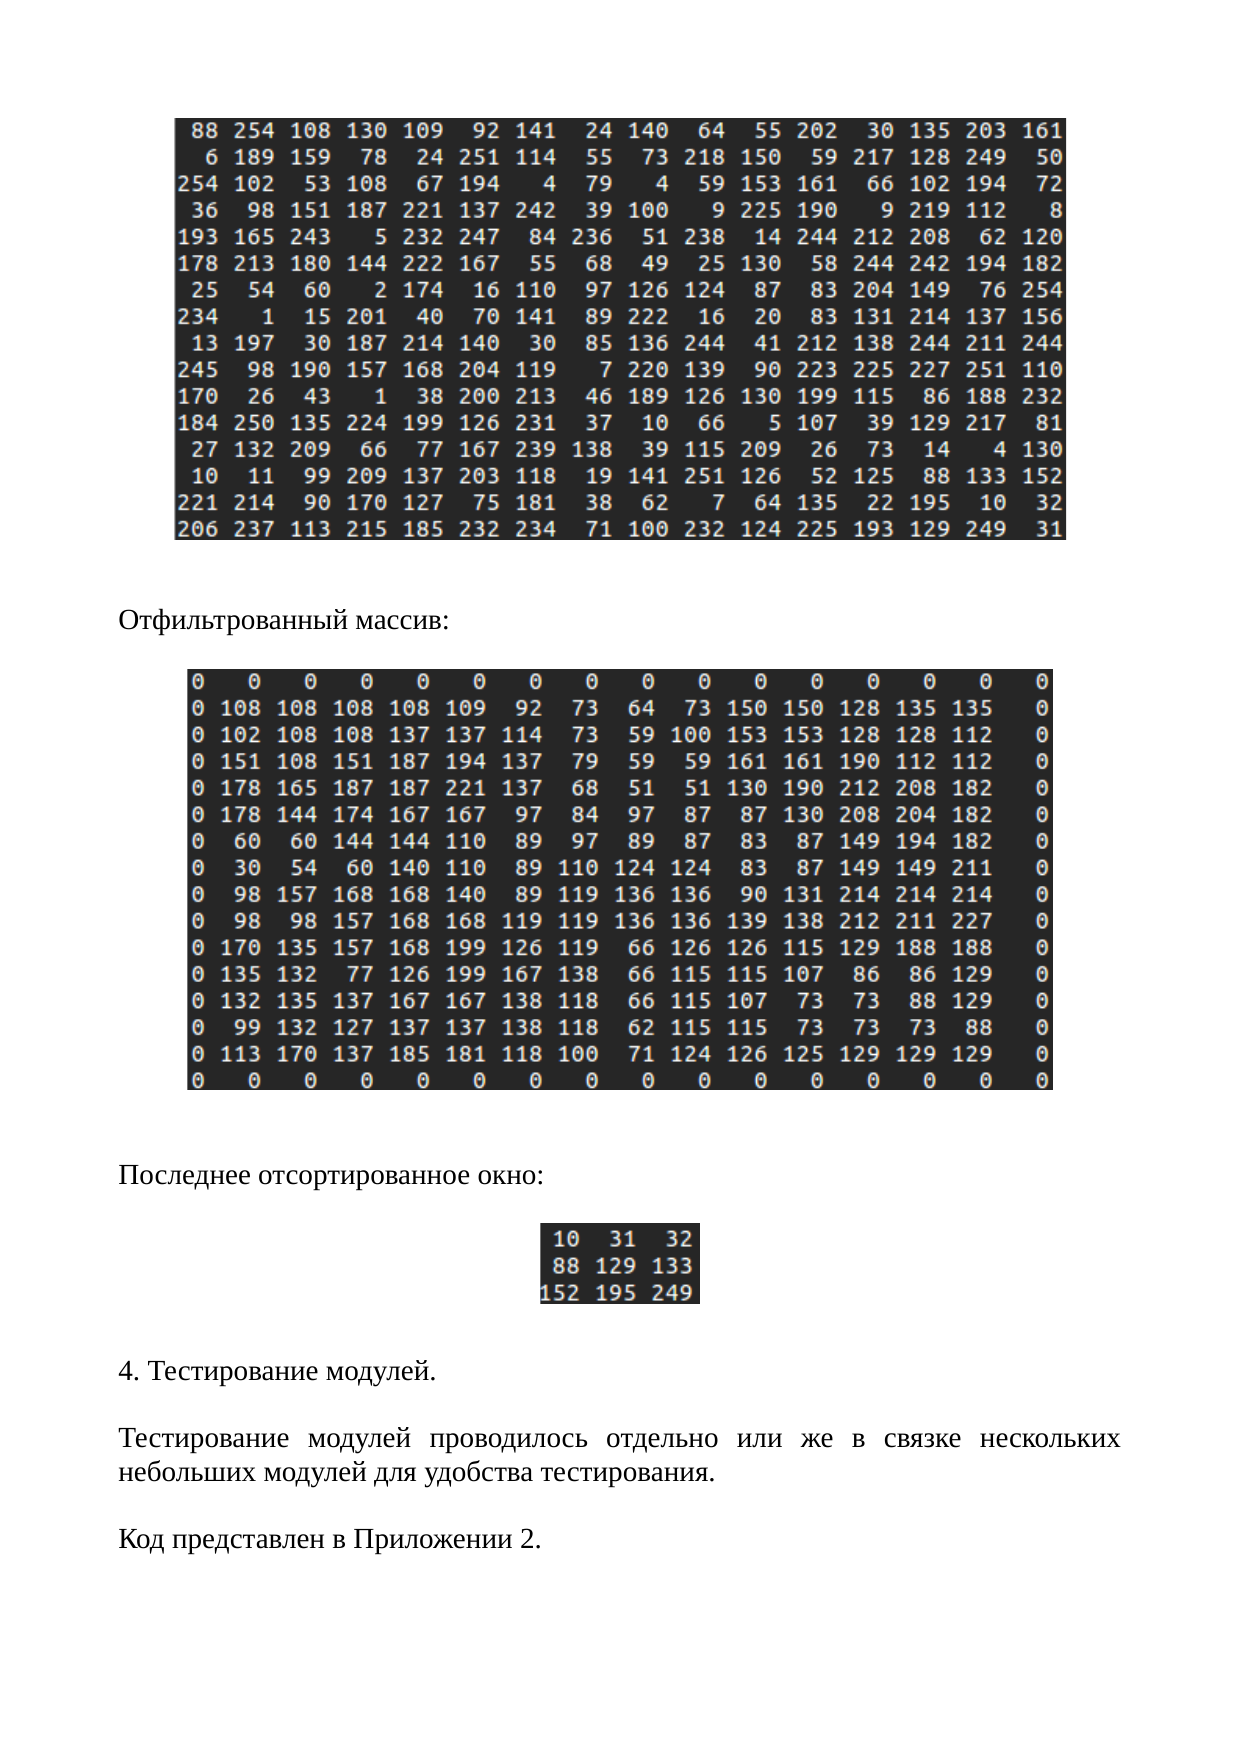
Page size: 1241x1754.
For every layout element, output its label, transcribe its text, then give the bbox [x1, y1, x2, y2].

text Последнее отсортированное окно: [118, 1157, 1122, 1190]
picture [540, 1223, 700, 1304]
picture [187, 669, 1053, 1090]
text Код представлен в Приложении 2. [118, 1521, 1122, 1555]
picture [174, 118, 1067, 540]
text Отфильтрованный массив: [118, 602, 1122, 636]
text Тестирование модулей проводилось отдельно или же в связке нескольких небольших модулей для удобства тестирования. [118, 1421, 1122, 1488]
text 4. Тестирование модулей. [118, 1353, 1122, 1387]
